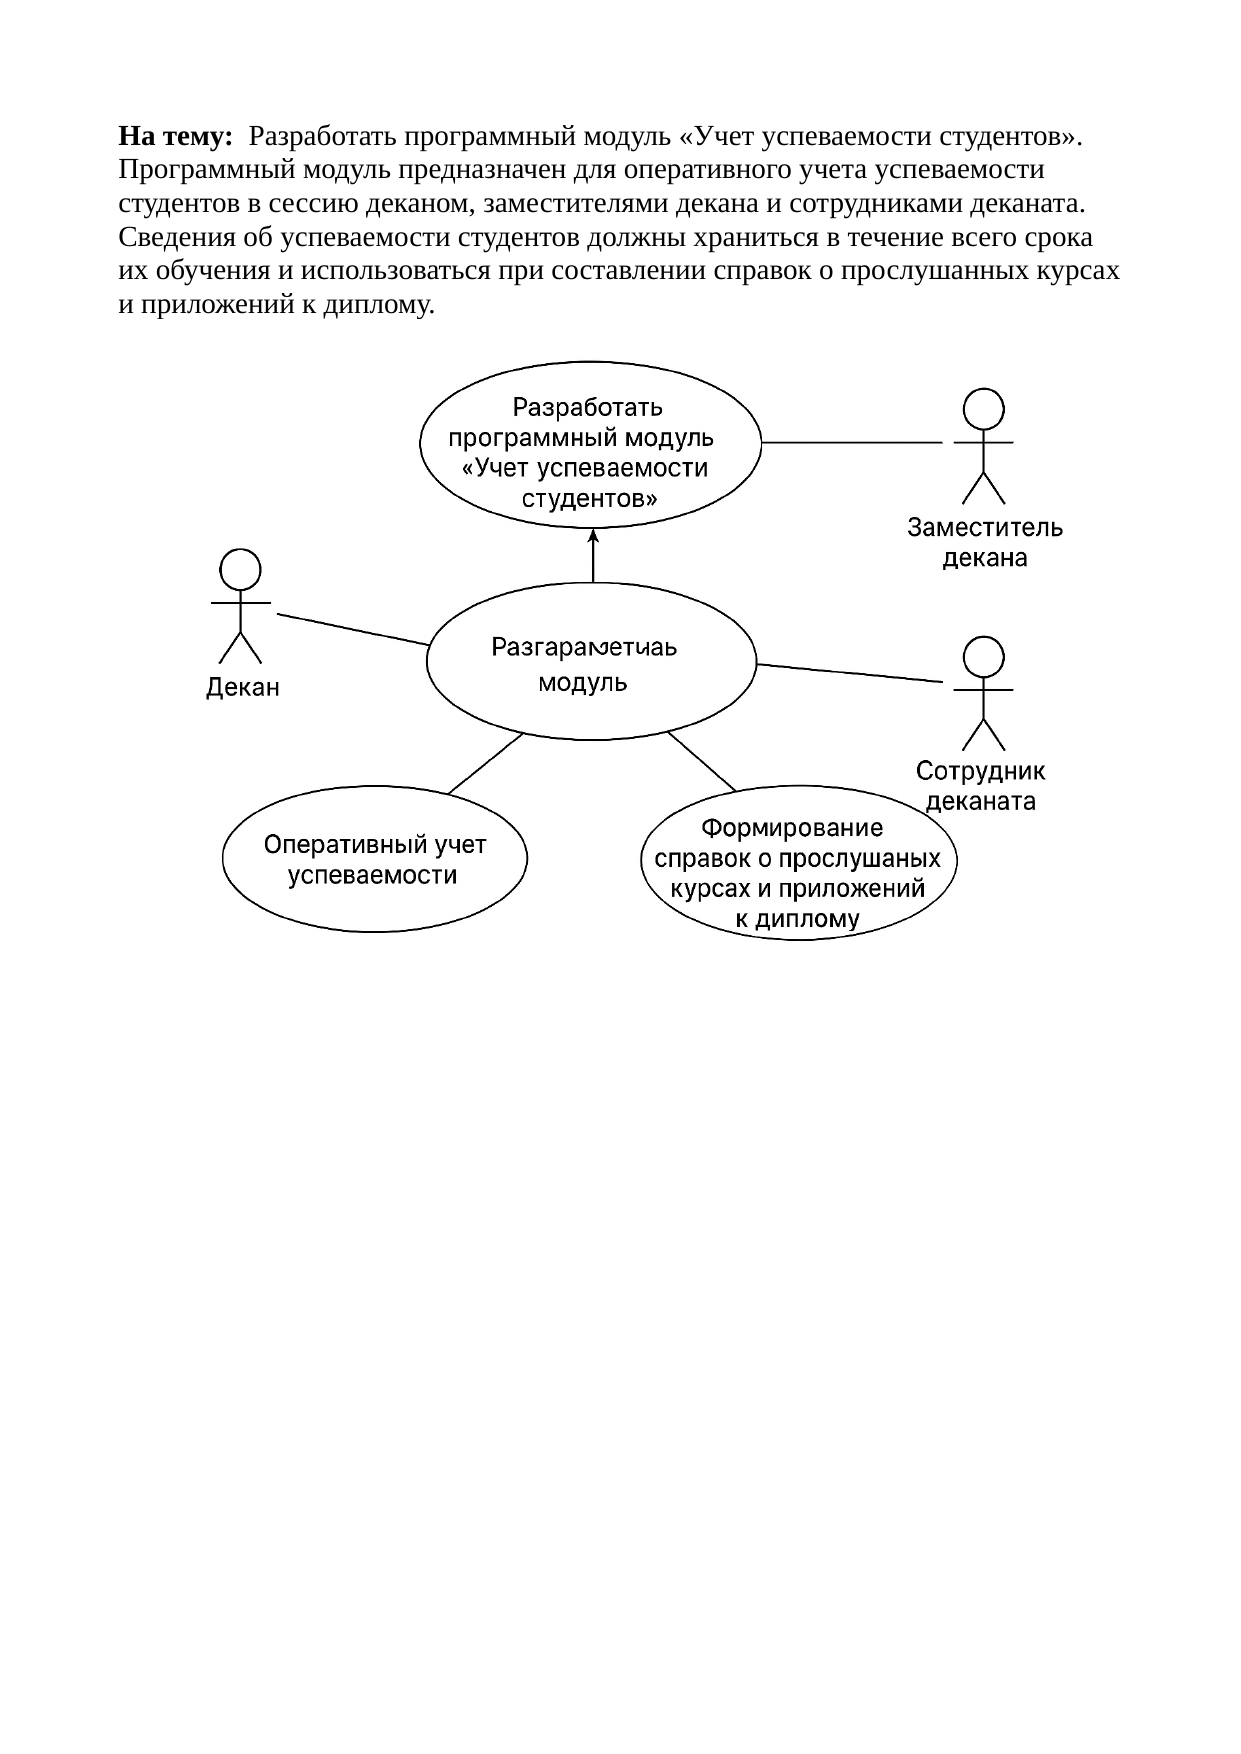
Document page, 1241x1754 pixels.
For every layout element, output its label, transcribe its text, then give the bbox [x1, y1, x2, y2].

picture [118, 319, 1123, 989]
text На тему: Разработать программный модуль «Учет успеваемости студентов». Программный модуль предназначен для оперативного учета успеваемости студентов в сессию деканом, заместителями декана и сотрудниками деканата. Сведения об успеваемости студентов должны храниться в течение всего срока их обучения и использоваться при составлении справок о прослушанных курсах и приложений к диплому. [118, 118, 1122, 319]
